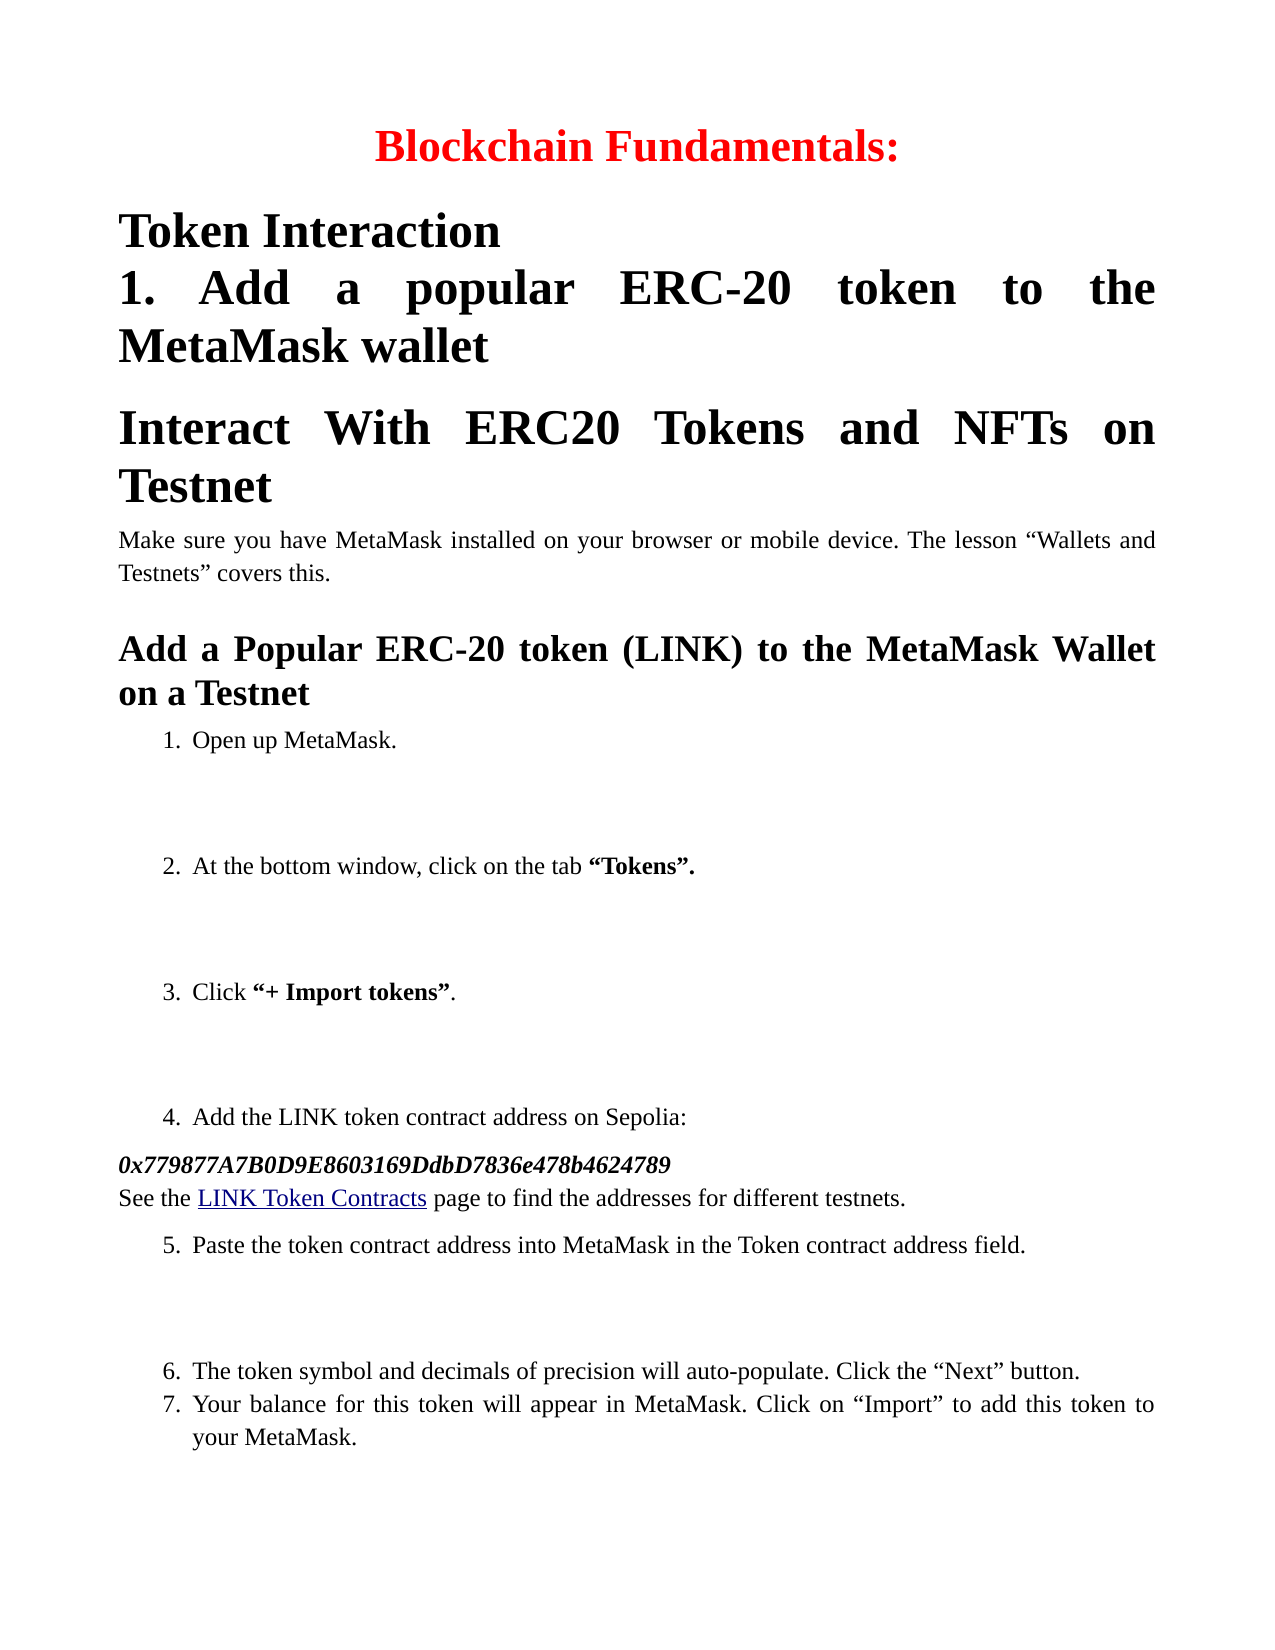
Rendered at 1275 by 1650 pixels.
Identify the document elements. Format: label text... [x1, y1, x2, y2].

subtitle 1. Add a popular ERC-20 token to the MetaMask wallet [118, 258, 1157, 373]
list At the bottom window, click on the tab “Tokens”. [162, 851, 1157, 880]
list Add the LINK token contract address on Sepolia: [162, 1102, 1157, 1131]
text 0x779877A7B0D9E8603169DdbD7836e478b4624789 See the LINK Token Contracts page to find the addresses for different testnets. [118, 1150, 1157, 1211]
list The token symbol and decimals of precision will auto-populate. Click the “Next” button. [162, 1356, 1157, 1384]
subtitle Token Interaction [118, 200, 1157, 258]
text Make sure you have MetaMask installed on your browser or mobile device. The lesson “Wallets and Testnets” covers this. [118, 525, 1157, 587]
list Your balance for this token will appear in MetaMask. Click on “Import” to add this token to your MetaMask. [162, 1389, 1157, 1451]
subtitle Add a Popular ERC-20 token (LINK) to the MetaMask Wallet on a Testnet [118, 627, 1157, 713]
list Open up MetaMask. [162, 726, 1157, 754]
list Click “+ Import tokens”. [162, 977, 1157, 1005]
list Paste the token contract address into MetaMask in the Token contract address field. [162, 1230, 1157, 1259]
subtitle Interact With ERC20 Tokens and NFTs on Testnet [118, 398, 1157, 513]
